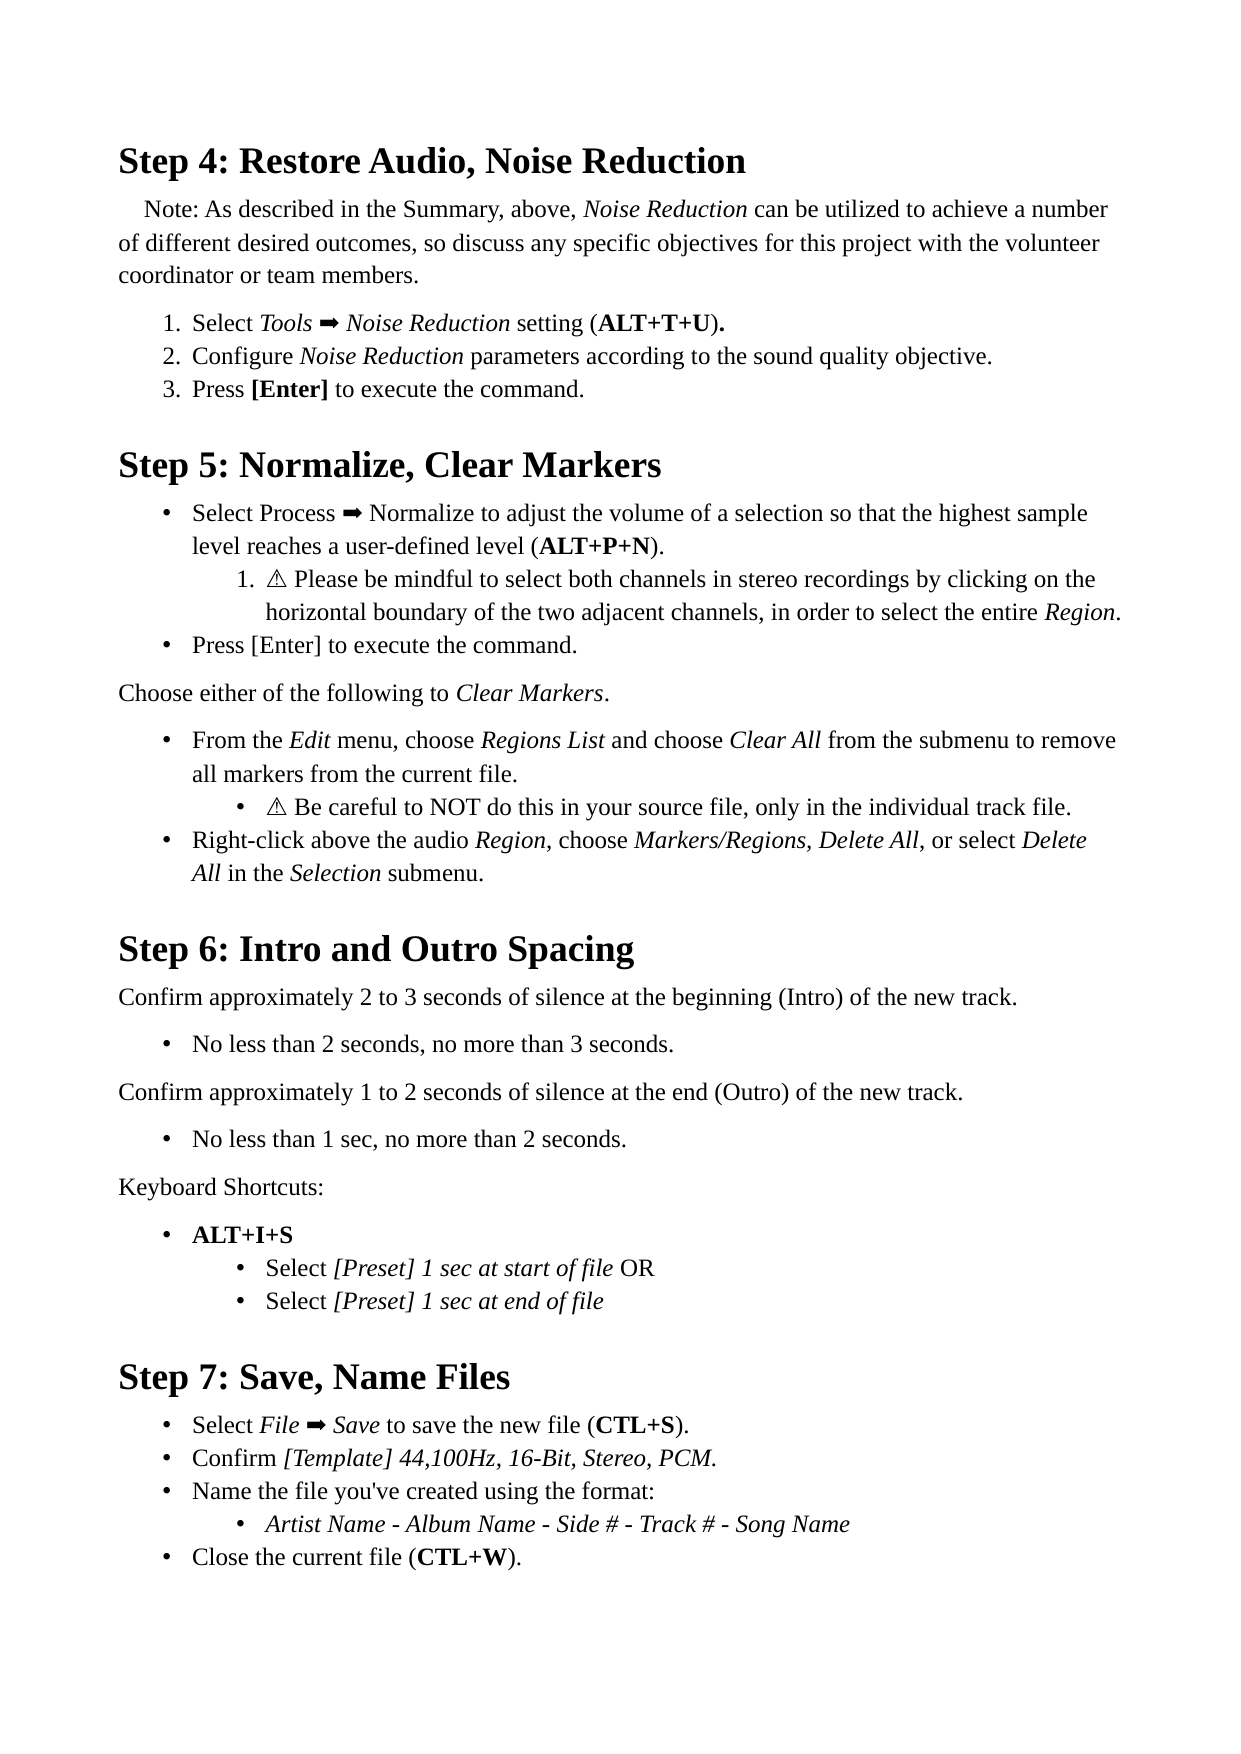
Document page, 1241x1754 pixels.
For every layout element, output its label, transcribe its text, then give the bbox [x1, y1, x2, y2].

list ALT+I+S [162, 1220, 1122, 1248]
list Name the file you've created using the format: [162, 1476, 1122, 1505]
text Confirm approximately 2 to 3 seconds of silence at the beginning (Intro) of the new track. [118, 982, 1122, 1011]
text Choose either of the following to Clear Markers. [118, 678, 1122, 707]
subtitle Step 6: Intro and Outro Spacing [118, 926, 1122, 969]
subtitle Step 7: Save, Name Files [118, 1354, 1122, 1397]
list ⚠ Be careful to NOT do this in your source file, only in the individual track file. [236, 792, 1122, 820]
list Press [Enter] to execute the command. [162, 630, 1122, 659]
list No less than 1 sec, no more than 2 seconds. [162, 1124, 1122, 1153]
list Select Tools ➡ Noise Reduction setting (ALT+T+U). [162, 308, 1122, 337]
list Right-click above the audio Region, choose Markers/Regions, Delete All, or select Delete All in the Selection submenu. [162, 825, 1122, 886]
text Keyboard Shortcuts: [118, 1172, 1122, 1201]
list Artist Name - Album Name - Side # - Track # - Song Name [236, 1509, 1122, 1538]
list Select [Preset] 1 sec at start of file OR [236, 1253, 1122, 1282]
list No less than 2 seconds, no more than 3 seconds. [162, 1029, 1122, 1058]
list Configure Noise Reduction parameters according to the sound quality objective. [162, 341, 1122, 370]
list Select Process ➡ Normalize to adjust the volume of a selection so that the highest sample level reaches a user-defined level (ALT+P+N). [162, 498, 1122, 560]
list From the Edit menu, choose Regions List and choose Clear All from the submenu to remove all markers from the current file. [162, 726, 1122, 787]
text Confirm approximately 1 to 2 seconds of silence at the end (Outro) of the new track. [118, 1077, 1122, 1106]
list Select File ➡ Save to save the new file (CTL+S). [162, 1410, 1122, 1439]
subtitle Step 5: Normalize, Clear Markers [118, 443, 1122, 486]
list ⚠ Please be mindful to select both channels in stereo recordings by clicking on the horizontal boundary of the two adjacent channels, in order to select the entire Region. [236, 564, 1122, 626]
subtitle Step 4: Restore Audio, Noise Reduction [118, 139, 1122, 182]
text 📝 Note: As described in the Summary, above, Noise Reduction can be utilized to achieve a number of different desired outcomes, so discuss any specific objectives for this project with the volunteer coordinator or team members. [118, 194, 1122, 289]
list Close the current file (CTL+W). [162, 1542, 1122, 1571]
list Select [Preset] 1 sec at end of file [236, 1286, 1122, 1314]
list Press [Enter] to execute the command. [162, 374, 1122, 403]
list Confirm [Template] 44,100Hz, 16-Bit, Stereo, PCM. [162, 1443, 1122, 1472]
